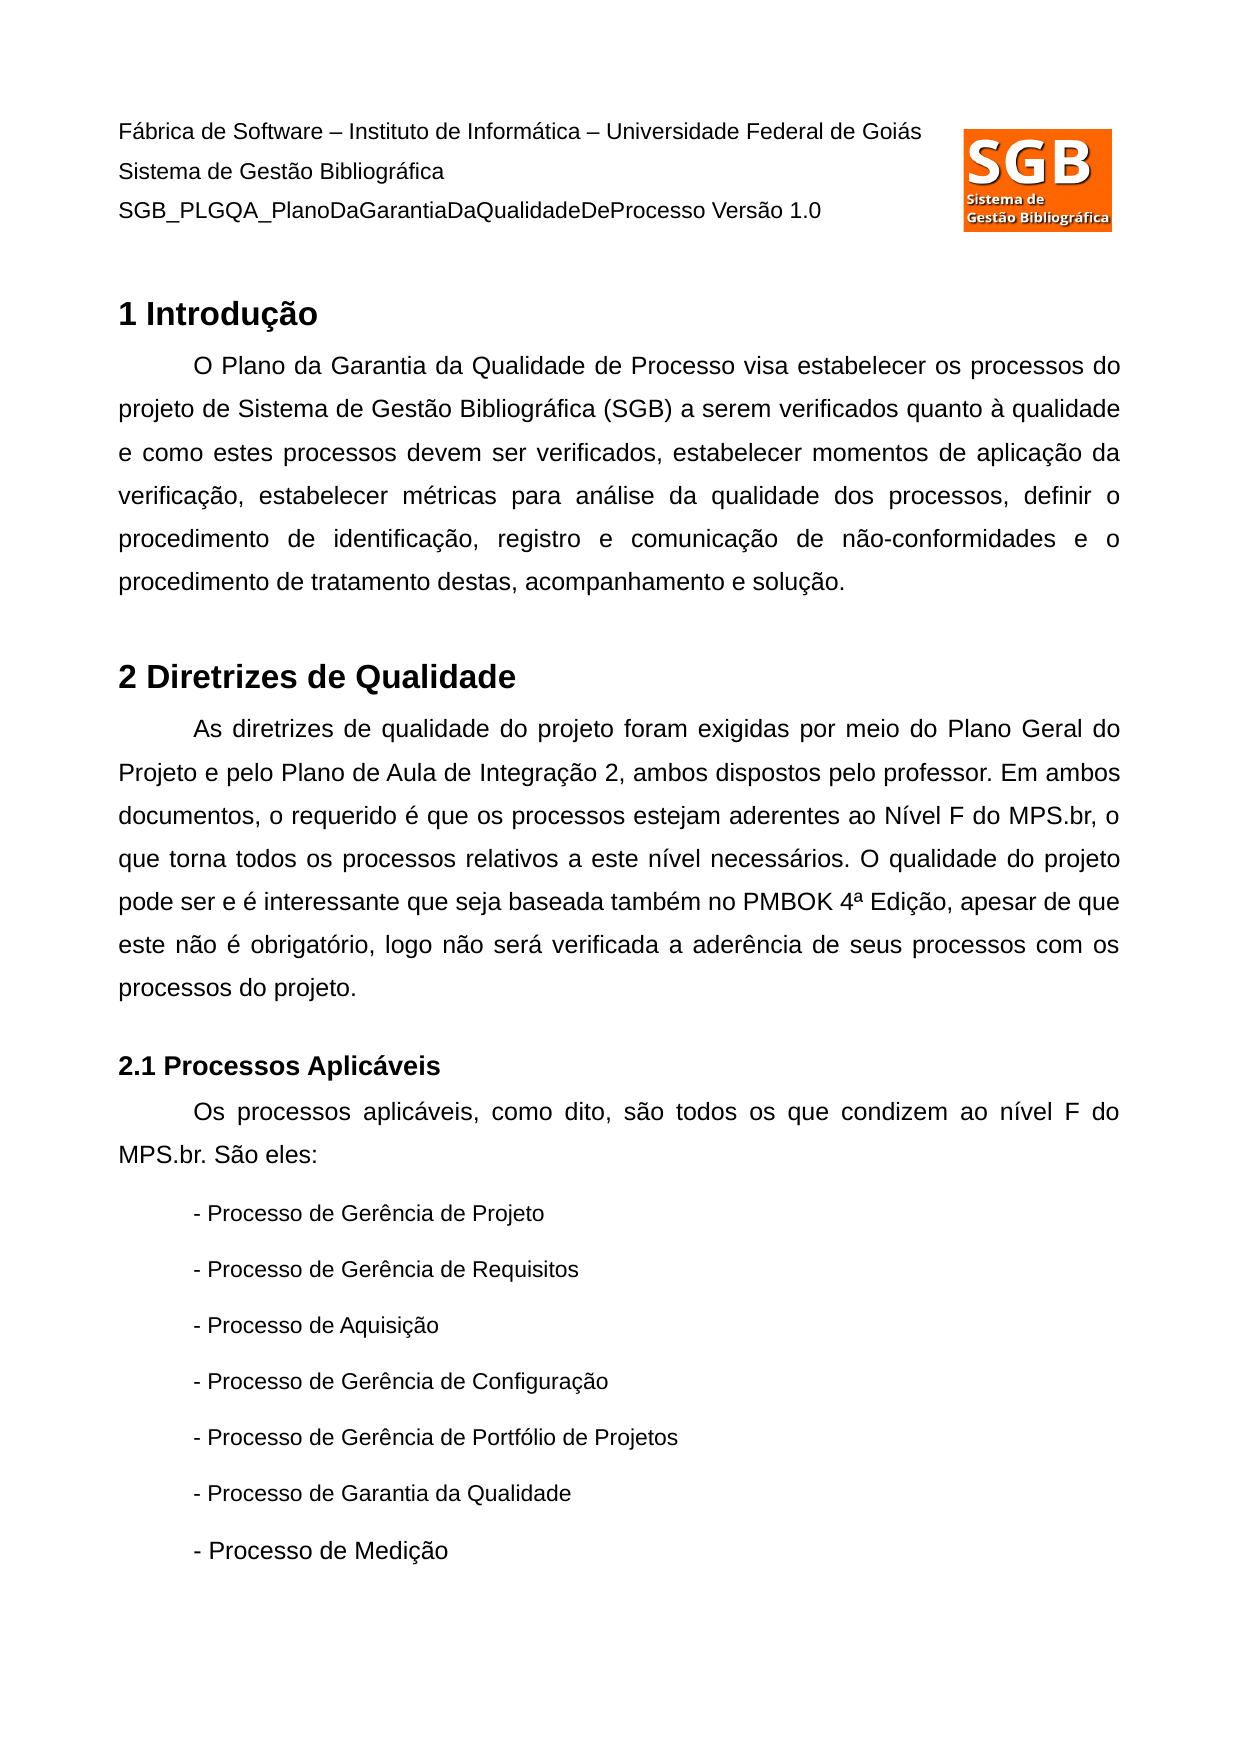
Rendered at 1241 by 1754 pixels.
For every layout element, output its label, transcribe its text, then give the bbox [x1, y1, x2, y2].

text - Processo de Gerência de Portfólio de Projetos [118, 1424, 1122, 1450]
subtitle 2.1 Processos Aplicáveis [118, 1050, 1122, 1081]
text - Processo de Aquisição [118, 1312, 1122, 1338]
subtitle 1 Introdução [118, 294, 1122, 332]
text As diretrizes de qualidade do projeto foram exigidas por meio do Plano Geral do Projeto e pelo Plano de Aula de Integração 2, ambos dispostos pelo professor. Em ambos documentos, o requerido é que os processos estejam aderentes ao Nível F do MPS.br, o que torna todos os processos relativos a este nível necessários. O qualidade do projeto pode ser e é interessante que seja baseada também no PMBOK 4ª Edição, apesar de que este não é obrigatório, logo não será verificada a aderência de seus processos com os processos do projeto. [118, 714, 1122, 1002]
subtitle 2 Diretrizes de Qualidade [118, 657, 1122, 695]
text - Processo de Gerência de Projeto [118, 1199, 1122, 1226]
text - Processo de Gerência de Configuração [118, 1368, 1122, 1394]
text - Processo de Gerência de Requisitos [118, 1256, 1122, 1282]
text O Plano da Garantia da Qualidade de Processo visa estabelecer os processos do projeto de Sistema de Gestão Bibliográfica (SGB) a serem verificados quanto à qualidade e como estes processos devem ser verificados, estabelecer momentos de aplicação da verificação, estabelecer métricas para análise da qualidade dos processos, definir o procedimento de identificação, registro e comunicação de não-conformidades e o procedimento de tratamento destas, acompanhamento e solução. [118, 351, 1122, 596]
text - Processo de Garantia da Qualidade [118, 1480, 1122, 1507]
text - Processo de Medição [118, 1536, 1122, 1565]
text Os processos aplicáveis, como dito, são todos os que condizem ao nível F do MPS.br. São eles: [118, 1097, 1122, 1168]
picture [963, 129, 1112, 232]
